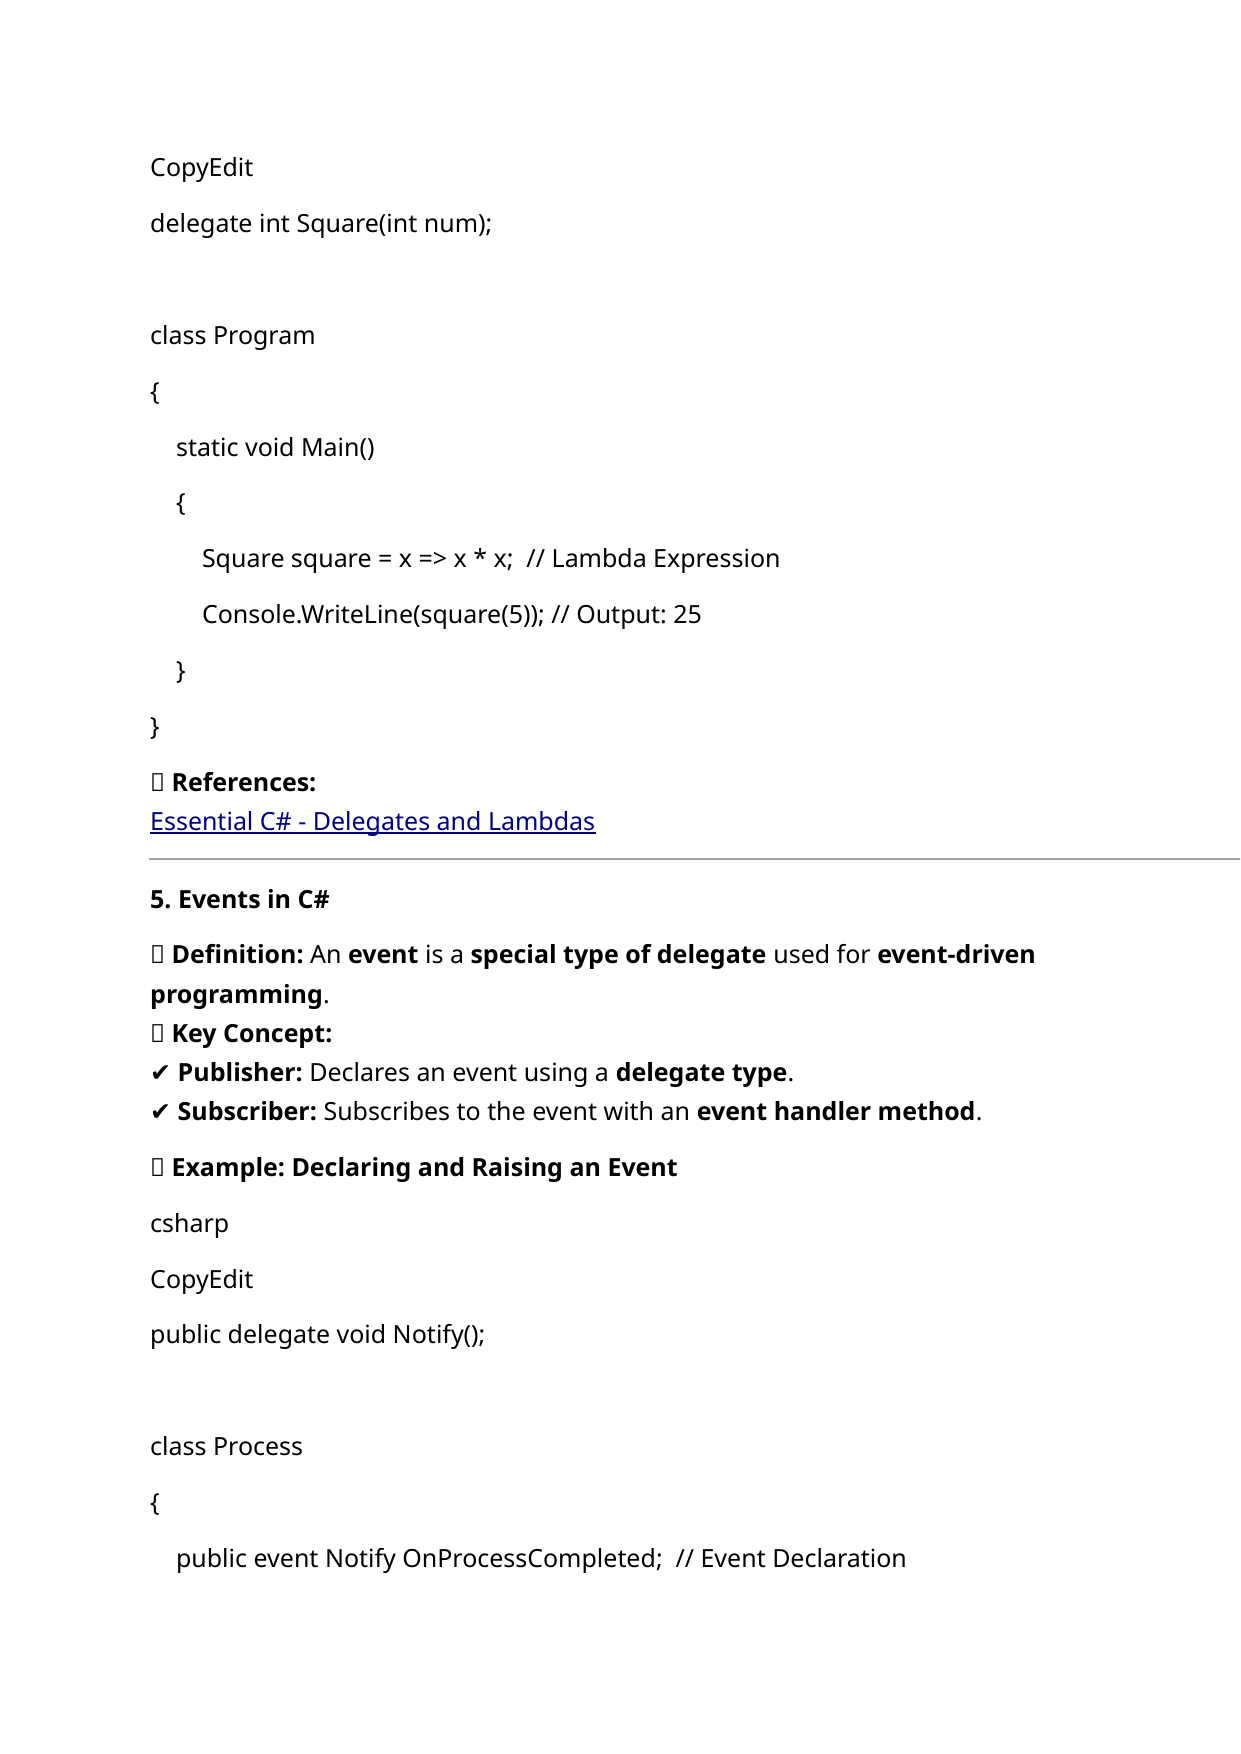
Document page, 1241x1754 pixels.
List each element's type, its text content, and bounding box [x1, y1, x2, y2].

text { [150, 373, 1090, 407]
text CopyEdit [150, 150, 1090, 184]
text { [150, 1484, 1090, 1519]
text Console.WriteLine(square(5)); // Output: 25 [150, 597, 1090, 631]
text 🔹 Definition: An event is a special type of delegate used for event-driven programming. 🔹 Key Concept: ✔️ Publisher: Declares an event using a delegate type. ✔️ Subscriber: Subscribes to the event with an event handler method. [150, 937, 1090, 1128]
text CopyEdit [150, 1261, 1090, 1295]
text public delegate void Notify(); [150, 1317, 1090, 1351]
text ✅ Example: Declaring and Raising an Event [150, 1149, 1090, 1184]
text static void Main() [150, 429, 1090, 463]
text 🔹 References: Essential C# - Delegates and Lambdas [150, 764, 1090, 837]
text } [150, 708, 1090, 742]
text Square square = x => x * x; // Lambda Expression [150, 541, 1090, 575]
text } [150, 652, 1090, 687]
text class Program [150, 317, 1090, 352]
text public event Notify OnProcessCompleted; // Event Declaration [150, 1540, 1090, 1574]
text delegate int Square(int num); [150, 206, 1090, 240]
text class Process [150, 1429, 1090, 1463]
text 5. Events in C# [150, 881, 1090, 915]
text { [150, 485, 1090, 519]
text csharp [150, 1205, 1090, 1239]
